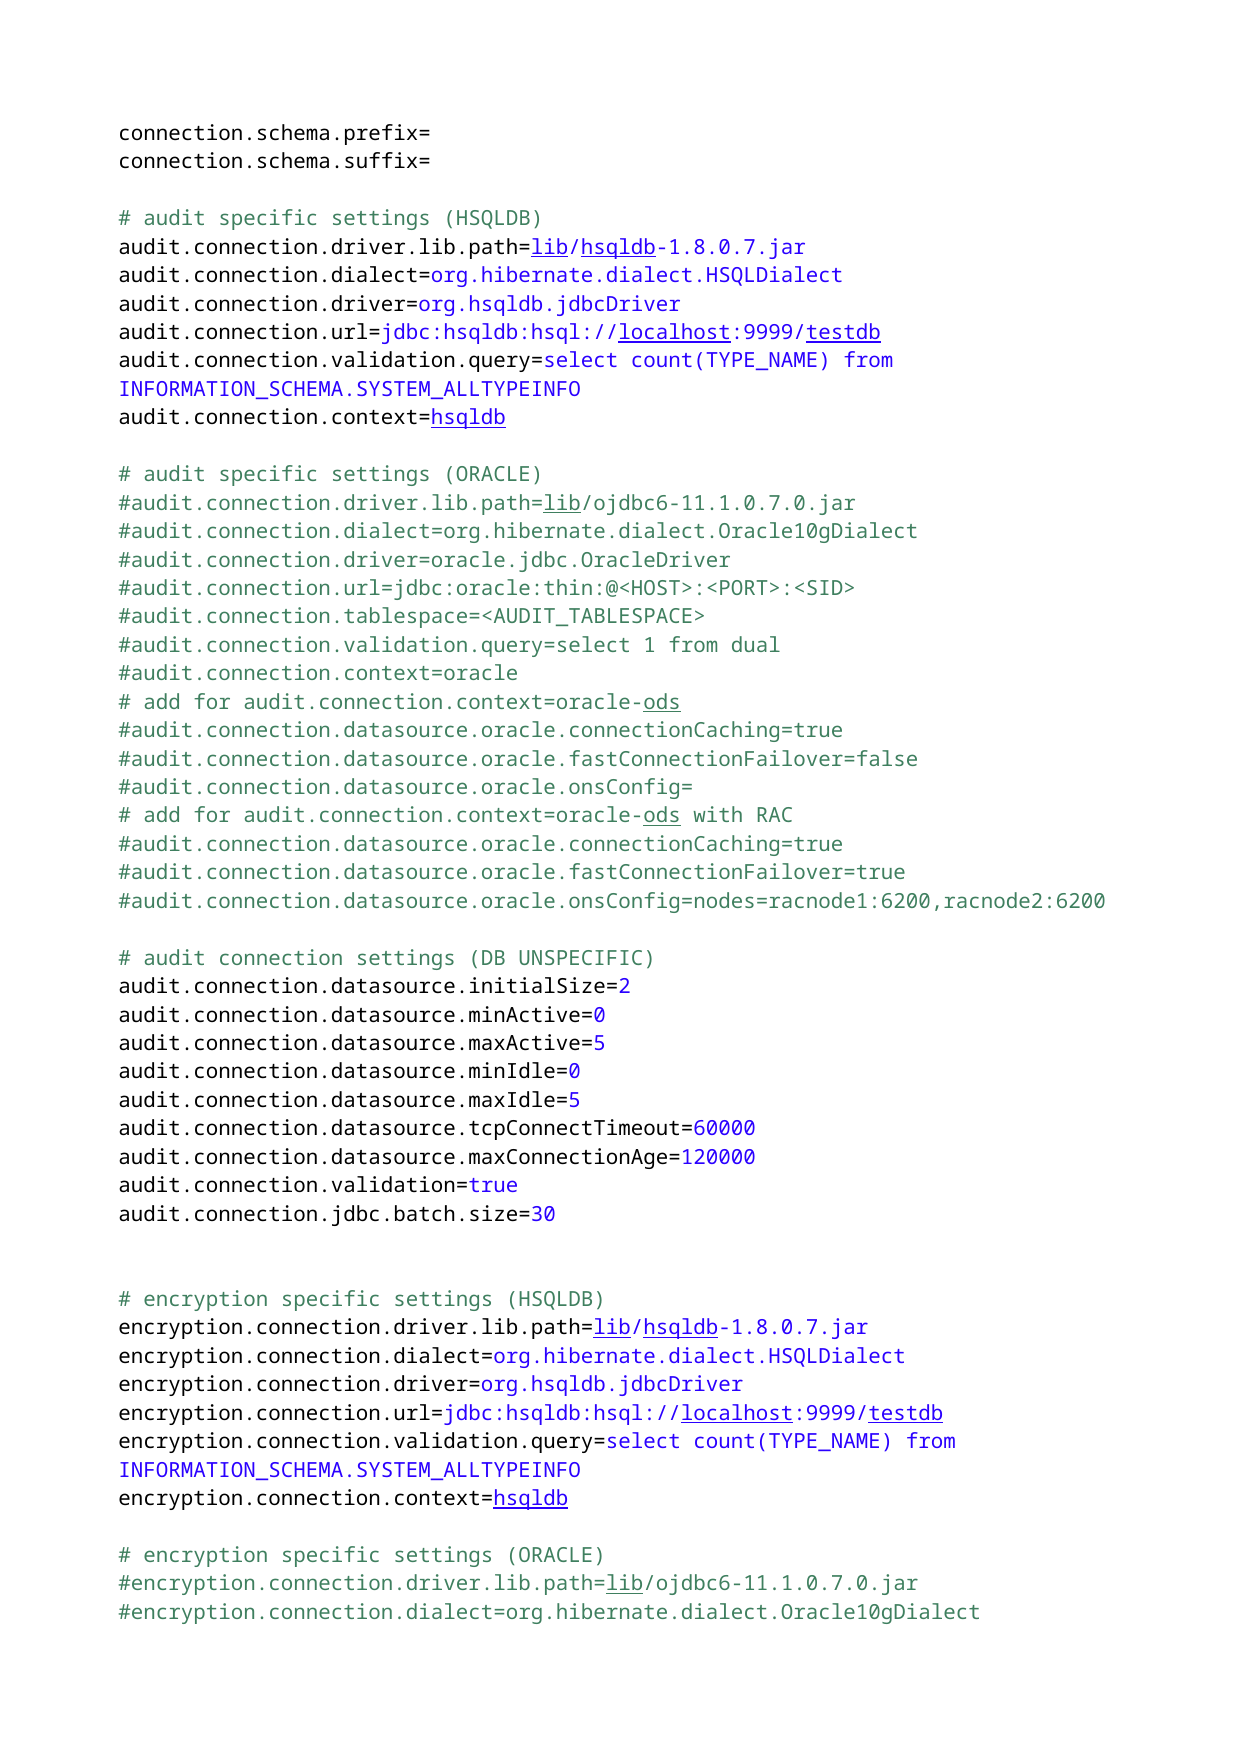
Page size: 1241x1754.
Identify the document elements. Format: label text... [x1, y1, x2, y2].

text # audit connection settings (DB UNSPECIFIC) [118, 943, 1122, 971]
text audit.connection.datasource.minIdle=0 [118, 1057, 1122, 1085]
text #encryption.connection.driver.lib.path=lib/ojdbc6-11.1.0.7.0.jar [118, 1568, 1122, 1597]
text audit.connection.driver.lib.path=lib/hsqldb-1.8.0.7.jar [118, 232, 1122, 260]
text # audit specific settings (ORACLE) [118, 459, 1122, 488]
text #audit.connection.dialect=org.hibernate.dialect.Oracle10gDialect [118, 516, 1122, 545]
text audit.connection.datasource.initialSize=2 [118, 971, 1122, 1000]
text encryption.connection.context=hsqldb [118, 1483, 1122, 1512]
text audit.connection.datasource.tcpConnectTimeout=60000 [118, 1113, 1122, 1142]
text encryption.connection.validation.query=select count(TYPE_NAME) from INFORMATION_SCHEMA.SYSTEM_ALLTYPEINFO [118, 1426, 1122, 1483]
text #audit.connection.driver.lib.path=lib/ojdbc6-11.1.0.7.0.jar [118, 488, 1122, 516]
text #audit.connection.datasource.oracle.onsConfig= [118, 772, 1122, 801]
text #audit.connection.datasource.oracle.fastConnectionFailover=true [118, 857, 1122, 886]
text audit.connection.dialect=org.hibernate.dialect.HSQLDialect [118, 260, 1122, 289]
text audit.connection.validation.query=select count(TYPE_NAME) from INFORMATION_SCHEMA.SYSTEM_ALLTYPEINFO [118, 346, 1122, 402]
text #audit.connection.tablespace=<AUDIT_TABLESPACE> [118, 602, 1122, 630]
text # add for audit.connection.context=oracle-ods [118, 687, 1122, 715]
text audit.connection.datasource.maxActive=5 [118, 1028, 1122, 1057]
text # encryption specific settings (ORACLE) [118, 1540, 1122, 1568]
text # add for audit.connection.context=oracle-ods with RAC [118, 801, 1122, 829]
text encryption.connection.driver.lib.path=lib/hsqldb-1.8.0.7.jar [118, 1312, 1122, 1341]
text audit.connection.context=hsqldb [118, 402, 1122, 431]
text # encryption specific settings (HSQLDB) [118, 1284, 1122, 1312]
text #audit.connection.datasource.oracle.onsConfig=nodes=racnode1:6200,racnode2:6200 [118, 886, 1122, 914]
text audit.connection.url=jdbc:hsqldb:hsql://localhost:9999/testdb [118, 317, 1122, 346]
text audit.connection.validation=true [118, 1170, 1122, 1199]
text #audit.connection.validation.query=select 1 from dual [118, 630, 1122, 658]
text #audit.connection.context=oracle [118, 658, 1122, 687]
text #audit.connection.datasource.oracle.fastConnectionFailover=false [118, 744, 1122, 772]
text encryption.connection.driver=org.hsqldb.jdbcDriver [118, 1369, 1122, 1398]
text #audit.connection.datasource.oracle.connectionCaching=true [118, 715, 1122, 744]
text # audit specific settings (HSQLDB) [118, 203, 1122, 232]
text #encryption.connection.dialect=org.hibernate.dialect.Oracle10gDialect [118, 1597, 1122, 1625]
text encryption.connection.dialect=org.hibernate.dialect.HSQLDialect [118, 1341, 1122, 1369]
text #audit.connection.url=jdbc:oracle:thin:@<HOST>:<PORT>:<SID> [118, 573, 1122, 602]
text audit.connection.driver=org.hsqldb.jdbcDriver [118, 289, 1122, 317]
text #audit.connection.driver=oracle.jdbc.OracleDriver [118, 545, 1122, 573]
text audit.connection.jdbc.batch.size=30 [118, 1199, 1122, 1227]
text audit.connection.datasource.maxConnectionAge=120000 [118, 1142, 1122, 1170]
text encryption.connection.url=jdbc:hsqldb:hsql://localhost:9999/testdb [118, 1398, 1122, 1426]
text connection.schema.prefix= [118, 118, 1122, 147]
text #audit.connection.datasource.oracle.connectionCaching=true [118, 829, 1122, 857]
text audit.connection.datasource.minActive=0 [118, 1000, 1122, 1028]
text connection.schema.suffix= [118, 147, 1122, 175]
text audit.connection.datasource.maxIdle=5 [118, 1085, 1122, 1113]
